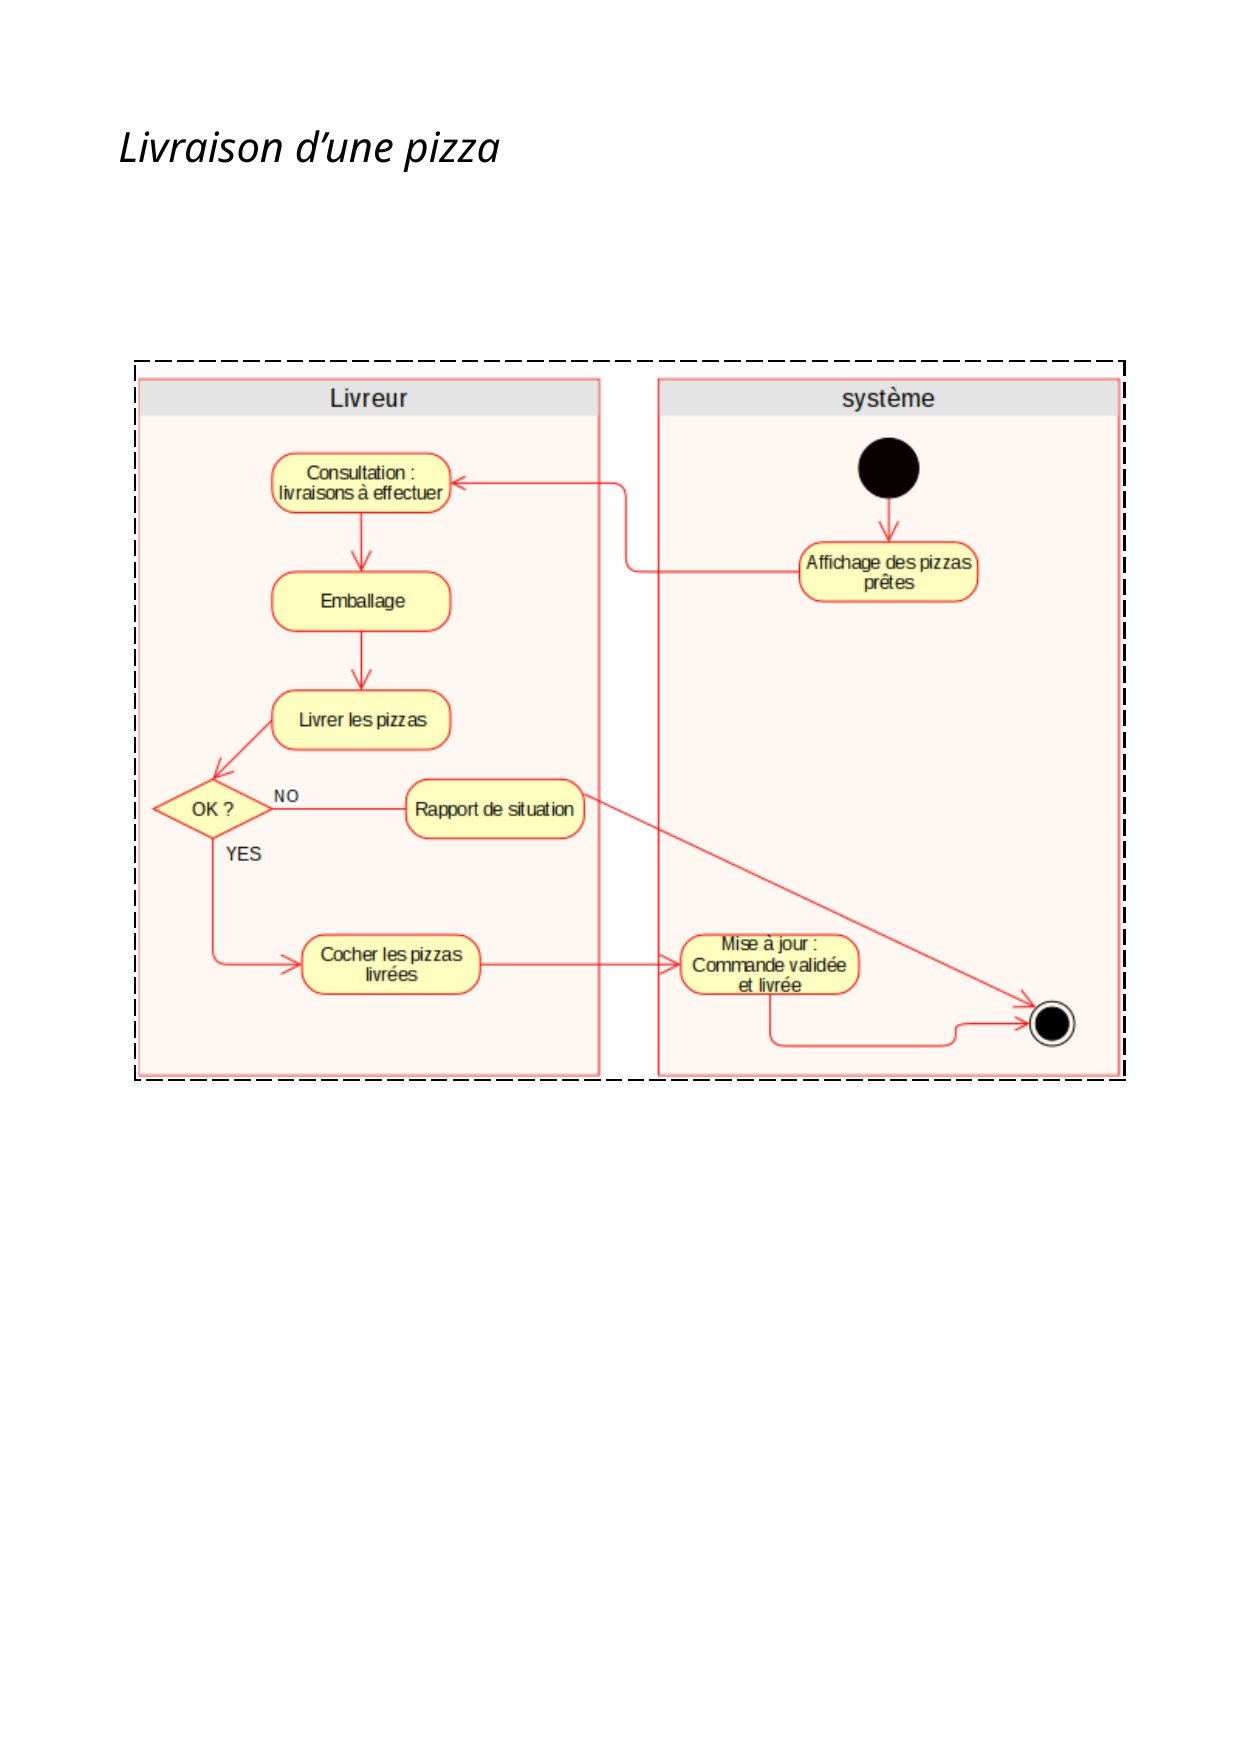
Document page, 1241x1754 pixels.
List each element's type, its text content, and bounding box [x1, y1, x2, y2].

text Livraison d’une pizza [118, 118, 1122, 175]
picture [138, 364, 1121, 1077]
